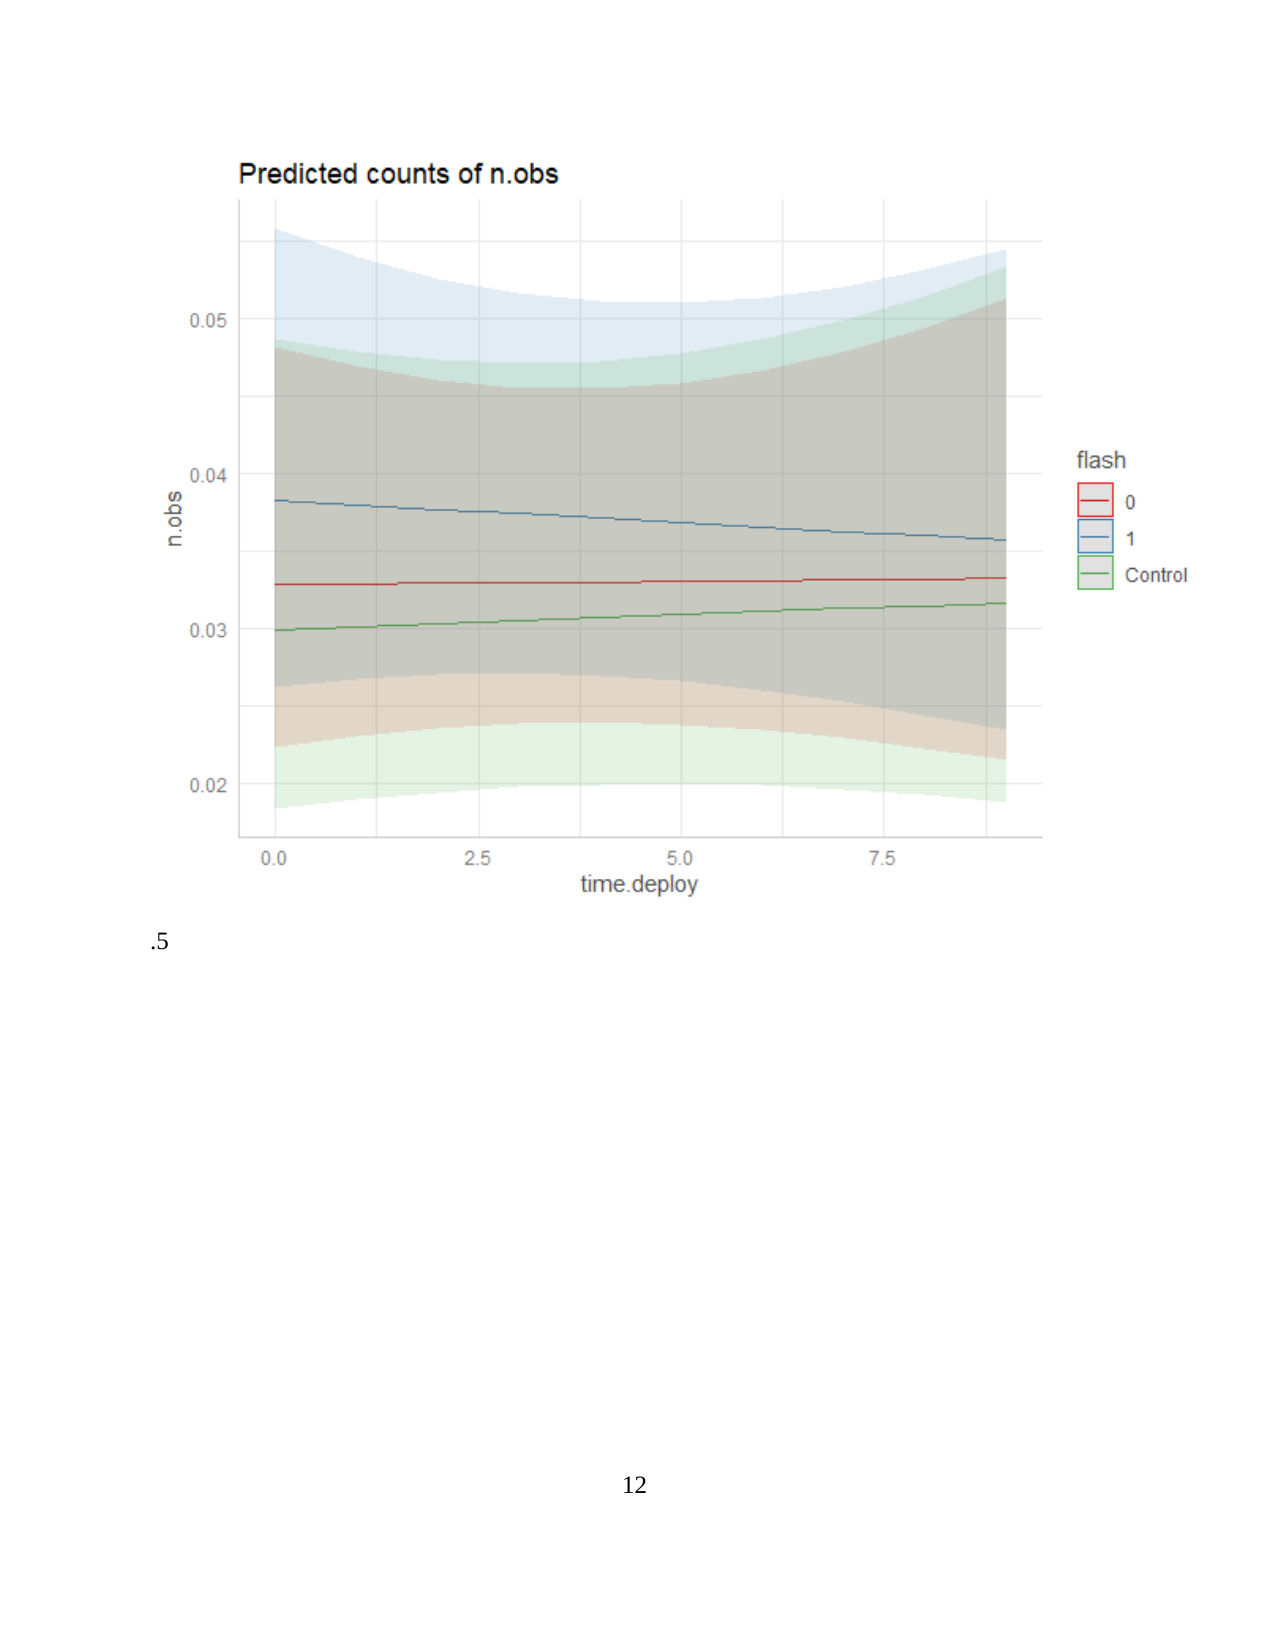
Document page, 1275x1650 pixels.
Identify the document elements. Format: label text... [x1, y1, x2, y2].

text .5 [150, 926, 1125, 954]
picture [150, 150, 1212, 908]
